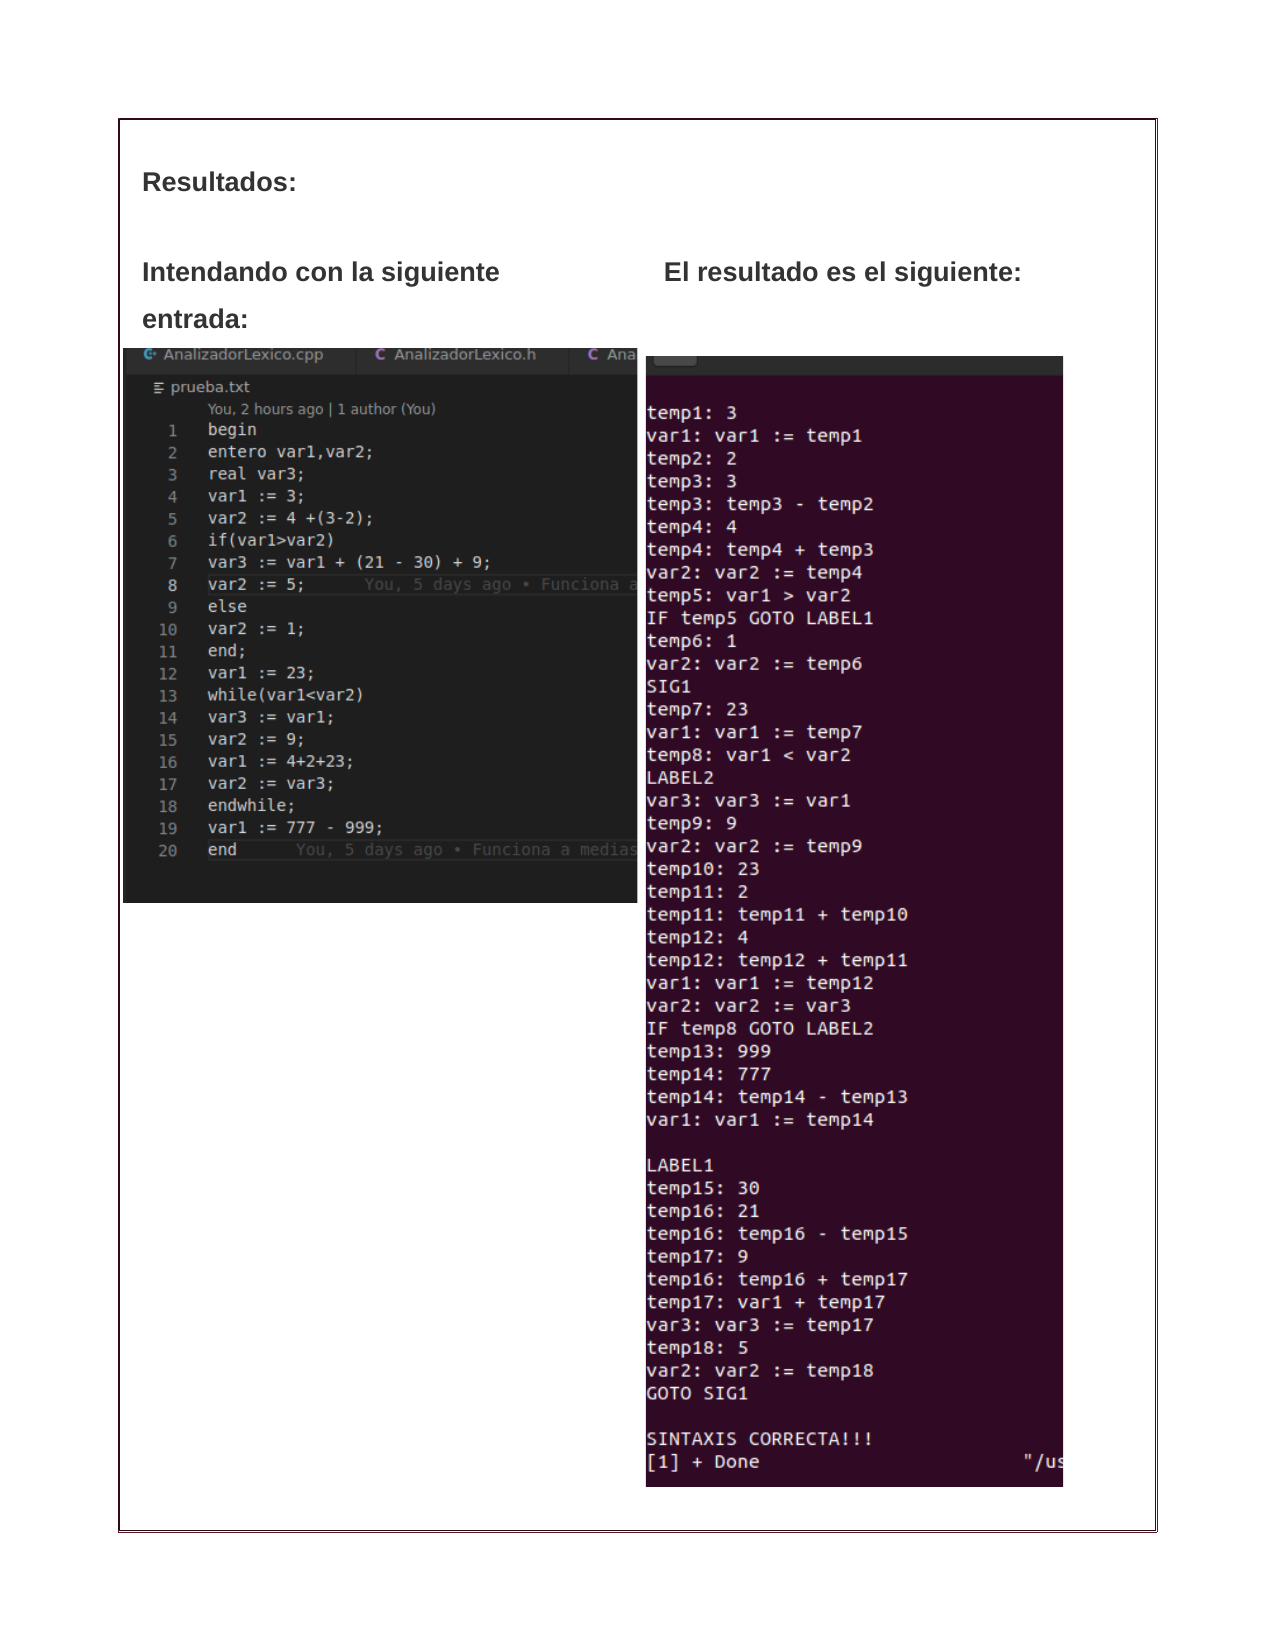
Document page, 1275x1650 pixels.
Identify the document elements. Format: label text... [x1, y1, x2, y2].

picture [123, 348, 638, 903]
picture [645, 356, 1064, 1487]
table_cell [638, 349, 1152, 1516]
text Resultados: [142, 166, 1124, 197]
table_header Intendando con la siguiente entrada: [123, 256, 637, 348]
table_header El resultado es el siguiente: [638, 256, 1152, 348]
table_cell [123, 903, 637, 1516]
